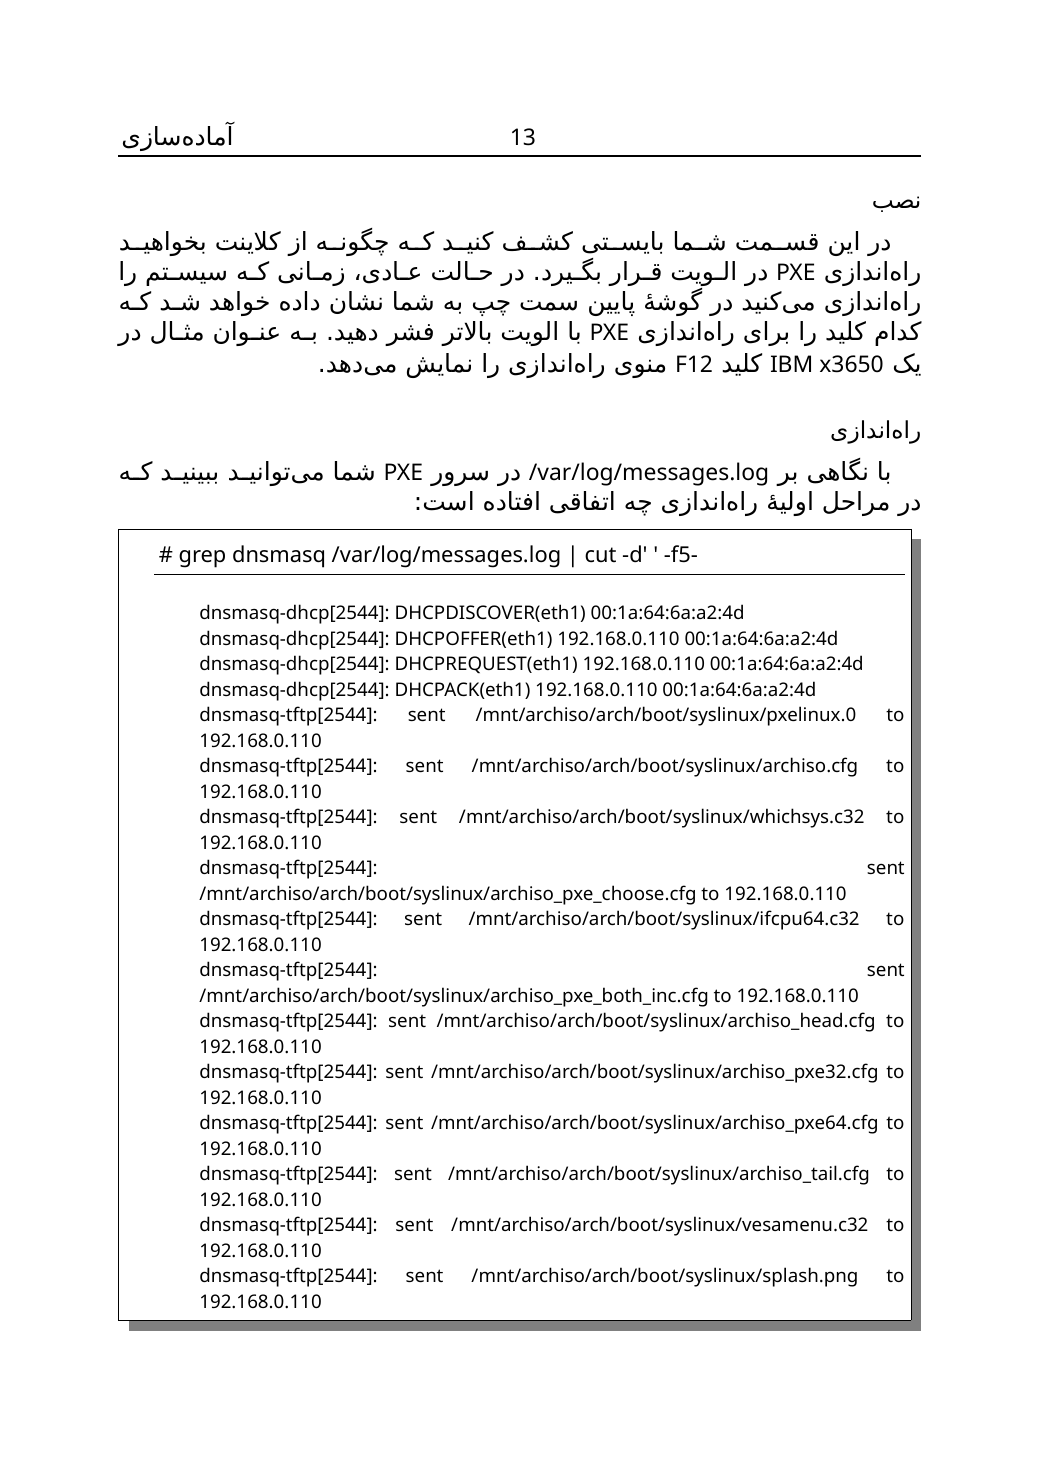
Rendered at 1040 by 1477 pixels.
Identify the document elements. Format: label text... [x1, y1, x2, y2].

subtitle نصب [118, 187, 921, 214]
text در این قسمت شما بایستی کشف کنید که چگونه از کلاینت بخواهید راه‌اندازی PXE در الویت قرار بگیرد. در حالت عادی، زمانی که سیستم را راه‌اندازی می‌کنید در گوشهٔ پایین سمت چپ به شما نشان داده خواهد شد که کدام کلید را برای راه‌اندازی PXE با الویت بالاتر فشر دهید. به عنوان مثال در یک IBM x3650 کلید F12 منوی راه‌اندازی را نمایش می‌دهد. [118, 227, 921, 379]
subtitle راه‌اندازی [118, 416, 921, 443]
text با نگاهی بر ‎/var/log/messages.log در سرور PXE شما می‌توانید ببینید که در مراحل اولیهٔ راه‌اندازی چه اتفاقی افتاده است: [118, 456, 921, 516]
table_header # grep dnsmasq /var/log/messages.log | cut -d' ' -f5- dnsmasq-dhcp[2544]: DHCPDISCOVER(eth1) 00:1a:64:6a:a2:4d dnsmasq-dhcp[2544]: DHCPOFFER(eth1) 192.168.0.110 00:1a:64:6a:a2:4d dnsmasq-dhcp[2544]: DHCPREQUEST(eth1) 192.168.0.110 00:1a:64:6a:a2:4d dnsmasq-dhcp[2544]: DHCPACK(eth1) 192.168.0.110 00:1a:64:6a:a2:4d dnsmasq-tftp[2544]: sent /mnt/archiso/arch/boot/syslinux/pxelinux.0 to 192.168.0.110 dnsmasq-tftp[2544]: sent /mnt/archiso/arch/boot/syslinux/archiso.cfg to 192.168.0.110 dnsmasq-tftp[2544]: sent /mnt/archiso/arch/boot/syslinux/whichsys.c32 to 192.168.0.110 dnsmasq-tftp[2544]: sent /mnt/archiso/arch/boot/syslinux/archiso_pxe_choose.cfg to 192.168.0.110 dnsmasq-tftp[2544]: sent /mnt/archiso/arch/boot/syslinux/ifcpu64.c32 to 192.168.0.110 dnsmasq-tftp[2544]: sent /mnt/archiso/arch/boot/syslinux/archiso_pxe_both_inc.cfg to 192.168.0.110 dnsmasq-tftp[2544]: sent /mnt/archiso/arch/boot/syslinux/archiso_head.cfg to 192.168.0.110 dnsmasq-tftp[2544]: sent /mnt/archiso/arch/boot/syslinux/archiso_pxe32.cfg to 192.168.0.110 dnsmasq-tftp[2544]: sent /mnt/archiso/arch/boot/syslinux/archiso_pxe64.cfg to 192.168.0.110 dnsmasq-tftp[2544]: sent /mnt/archiso/arch/boot/syslinux/archiso_tail.cfg to 192.168.0.110 dnsmasq-tftp[2544]: sent /mnt/archiso/arch/boot/syslinux/vesamenu.c32 to 192.168.0.110 dnsmasq-tftp[2544]: sent /mnt/archiso/arch/boot/syslinux/splash.png to 192.168.0.110 [119, 530, 911, 1320]
